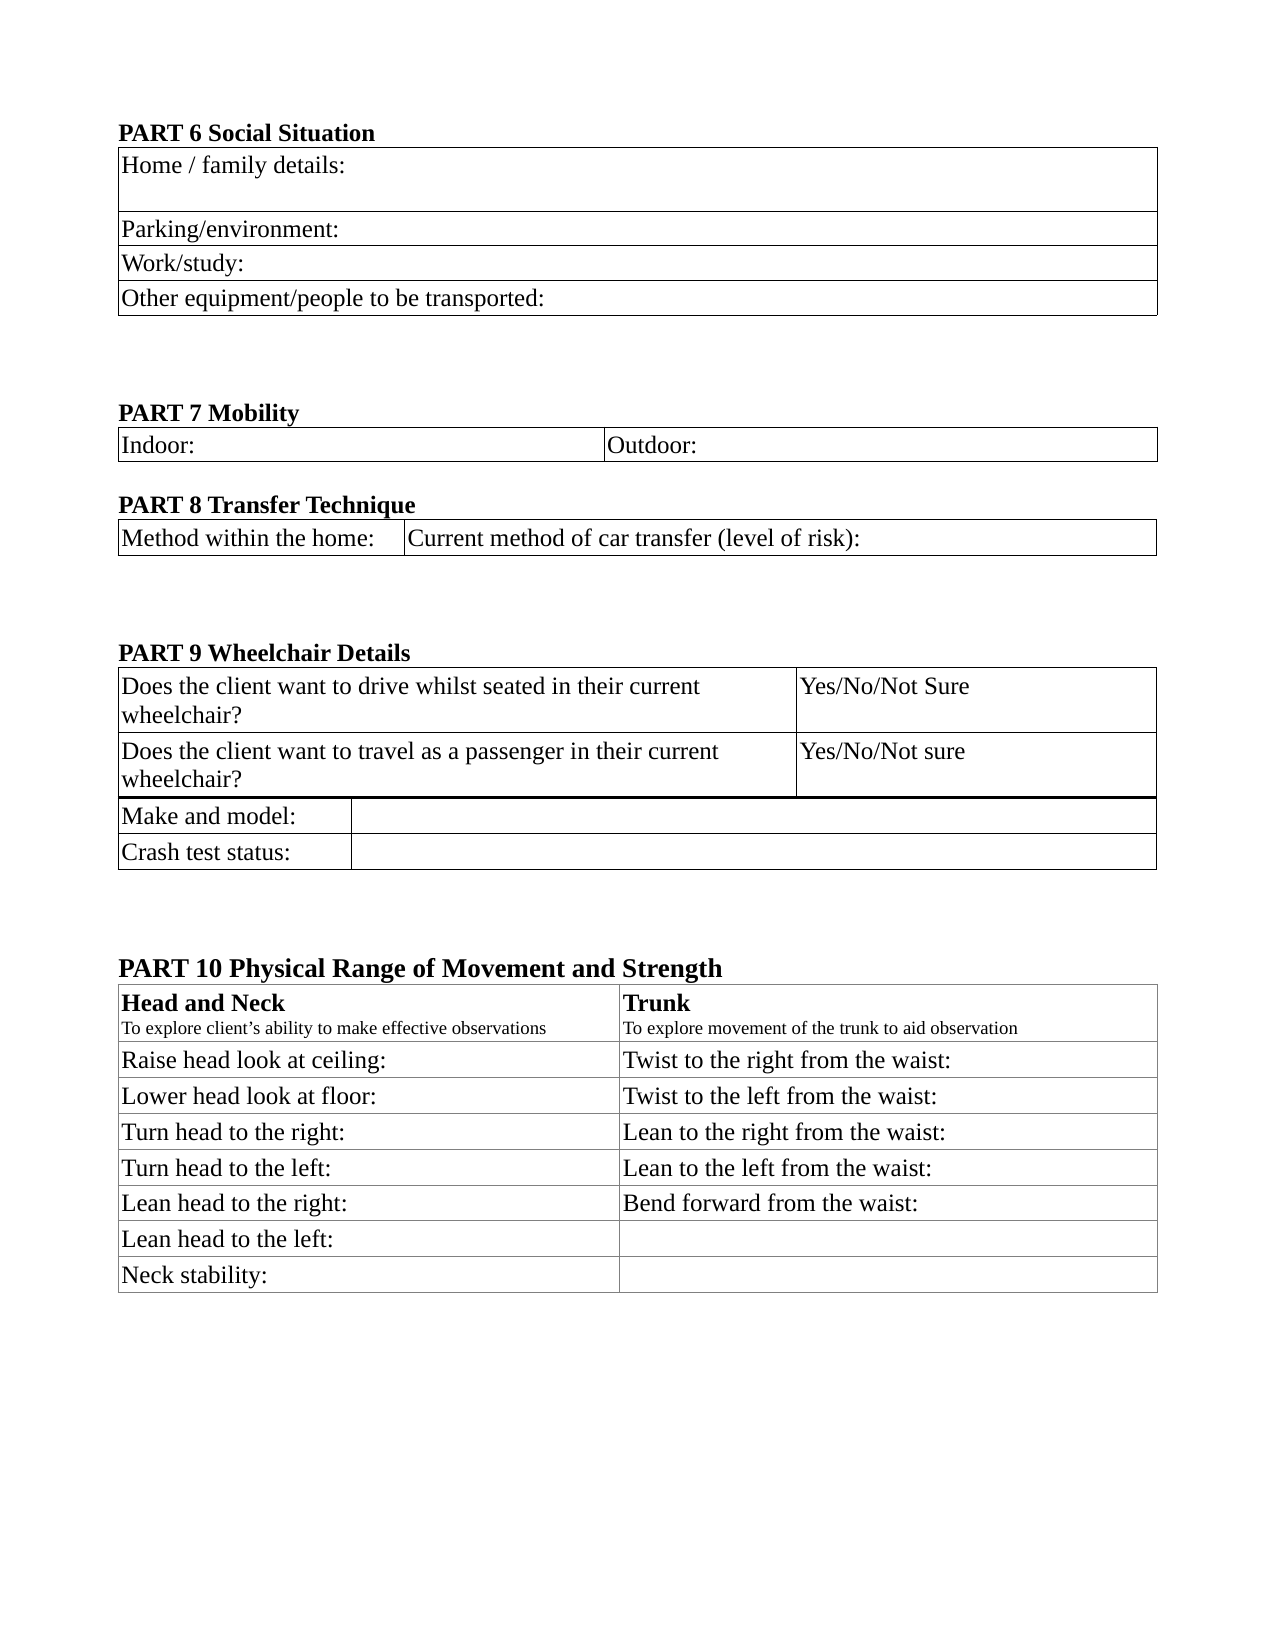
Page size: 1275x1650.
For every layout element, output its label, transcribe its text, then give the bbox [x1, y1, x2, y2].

table_header Does the client want to drive whilst seated in their current wheelchair? [119, 668, 796, 732]
table_cell Lower head look at floor: [119, 1078, 619, 1113]
table_cell Yes/No/Not sure [797, 733, 1156, 796]
table_header Home / family details: [119, 148, 1157, 211]
text PART 10 Physical Range of Movement and Strength [118, 953, 1157, 984]
table_header Make and model: [119, 799, 351, 833]
table_cell Twist to the left from the waist: [620, 1078, 1157, 1113]
table_cell Lean head to the right: [119, 1186, 619, 1220]
table_cell Parking/environment: [119, 212, 1157, 245]
table_header [352, 799, 1156, 833]
table_cell Lean to the right from the waist: [620, 1114, 1157, 1149]
table_header Indoor: [119, 428, 604, 461]
table_cell [620, 1257, 1157, 1292]
table_cell Turn head to the left: [119, 1150, 619, 1184]
table_cell Neck stability: [119, 1257, 619, 1292]
table_header Trunk To explore movement of the trunk to aid observation [620, 985, 1157, 1041]
table_cell Does the client want to travel as a passenger in their current wheelchair? [119, 733, 796, 796]
table_cell Lean head to the left: [119, 1221, 619, 1256]
table_cell Turn head to the right: [119, 1114, 619, 1149]
table_cell Raise head look at ceiling: [119, 1042, 619, 1077]
table_header Current method of car transfer (level of risk): [405, 520, 1156, 555]
text PART 8 Transfer Technique [118, 490, 1157, 519]
table_header Method within the home: [119, 520, 404, 555]
table_cell [620, 1221, 1157, 1256]
table_cell Lean to the left from the waist: [620, 1150, 1157, 1184]
text PART 6 Social Situation [118, 118, 1157, 147]
table_cell [352, 834, 1156, 869]
text PART 9 Wheelchair Details [118, 638, 1157, 667]
table_cell Twist to the right from the waist: [620, 1042, 1157, 1077]
table_cell Work/study: [119, 246, 1157, 280]
table_cell Bend forward from the waist: [620, 1186, 1157, 1220]
table_cell Other equipment/people to be transported: [119, 281, 1157, 315]
table_cell Crash test status: [119, 834, 351, 869]
table_header Head and Neck To explore client’s ability to make effective observations [119, 985, 619, 1041]
text PART 7 Mobility [118, 398, 1157, 427]
table_header Outdoor: [605, 428, 1157, 461]
table_header Yes/No/Not Sure [797, 668, 1156, 732]
